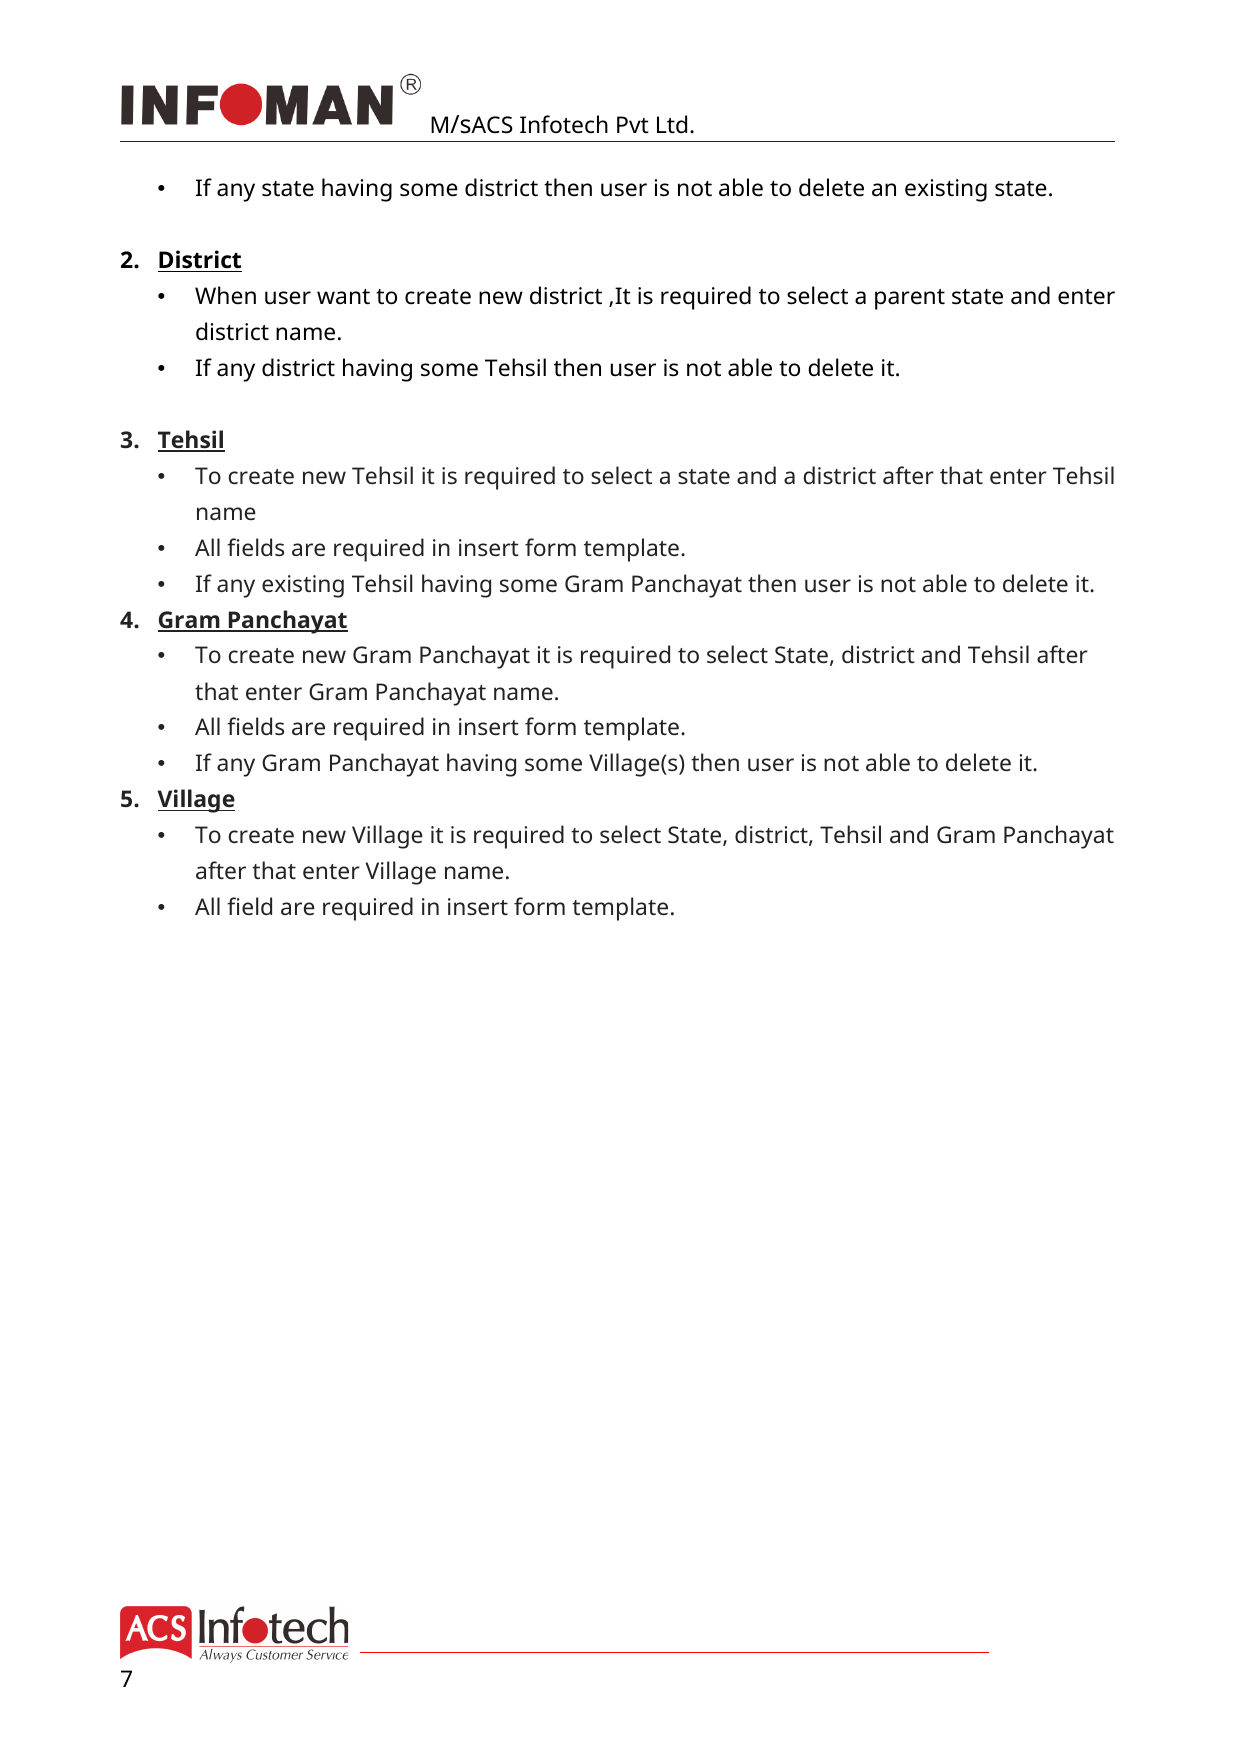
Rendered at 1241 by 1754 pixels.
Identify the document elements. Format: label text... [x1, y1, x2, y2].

list To create new Village it is required to select State, district, Tehsil and Gram Panchayat after that enter Village name. [157, 819, 1120, 886]
list All fields are required in insert form template. [157, 711, 1120, 743]
list To create new Tehsil it is required to select a state and a district after that enter Tehsil name [157, 460, 1120, 527]
list If any Gram Panchayat having some Village(s) then user is not able to delete it. [157, 747, 1120, 778]
list Tehsil [120, 424, 1120, 455]
list If any state having some district then user is not able to delete an existing state. [157, 172, 1120, 203]
list To create new Gram Panchayat it is required to select State, district and Tehsil after that enter Gram Panchayat name. [157, 639, 1120, 707]
list Village [120, 783, 1120, 814]
list Gram Panchayat [120, 603, 1120, 635]
list All field are required in insert form template. [157, 891, 1120, 922]
list If any existing Tehsil having some Gram Panchayat then user is not able to delete it. [157, 568, 1120, 599]
list District [120, 244, 1120, 275]
list If any district having some Tehsil then user is not able to delete it. [157, 352, 1120, 383]
list All fields are required in insert form template. [157, 532, 1120, 563]
picture [120, 1606, 349, 1663]
list When user want to create new district ,It is required to select a parent state and enter district name. [157, 280, 1120, 347]
picture [120, 73, 430, 134]
